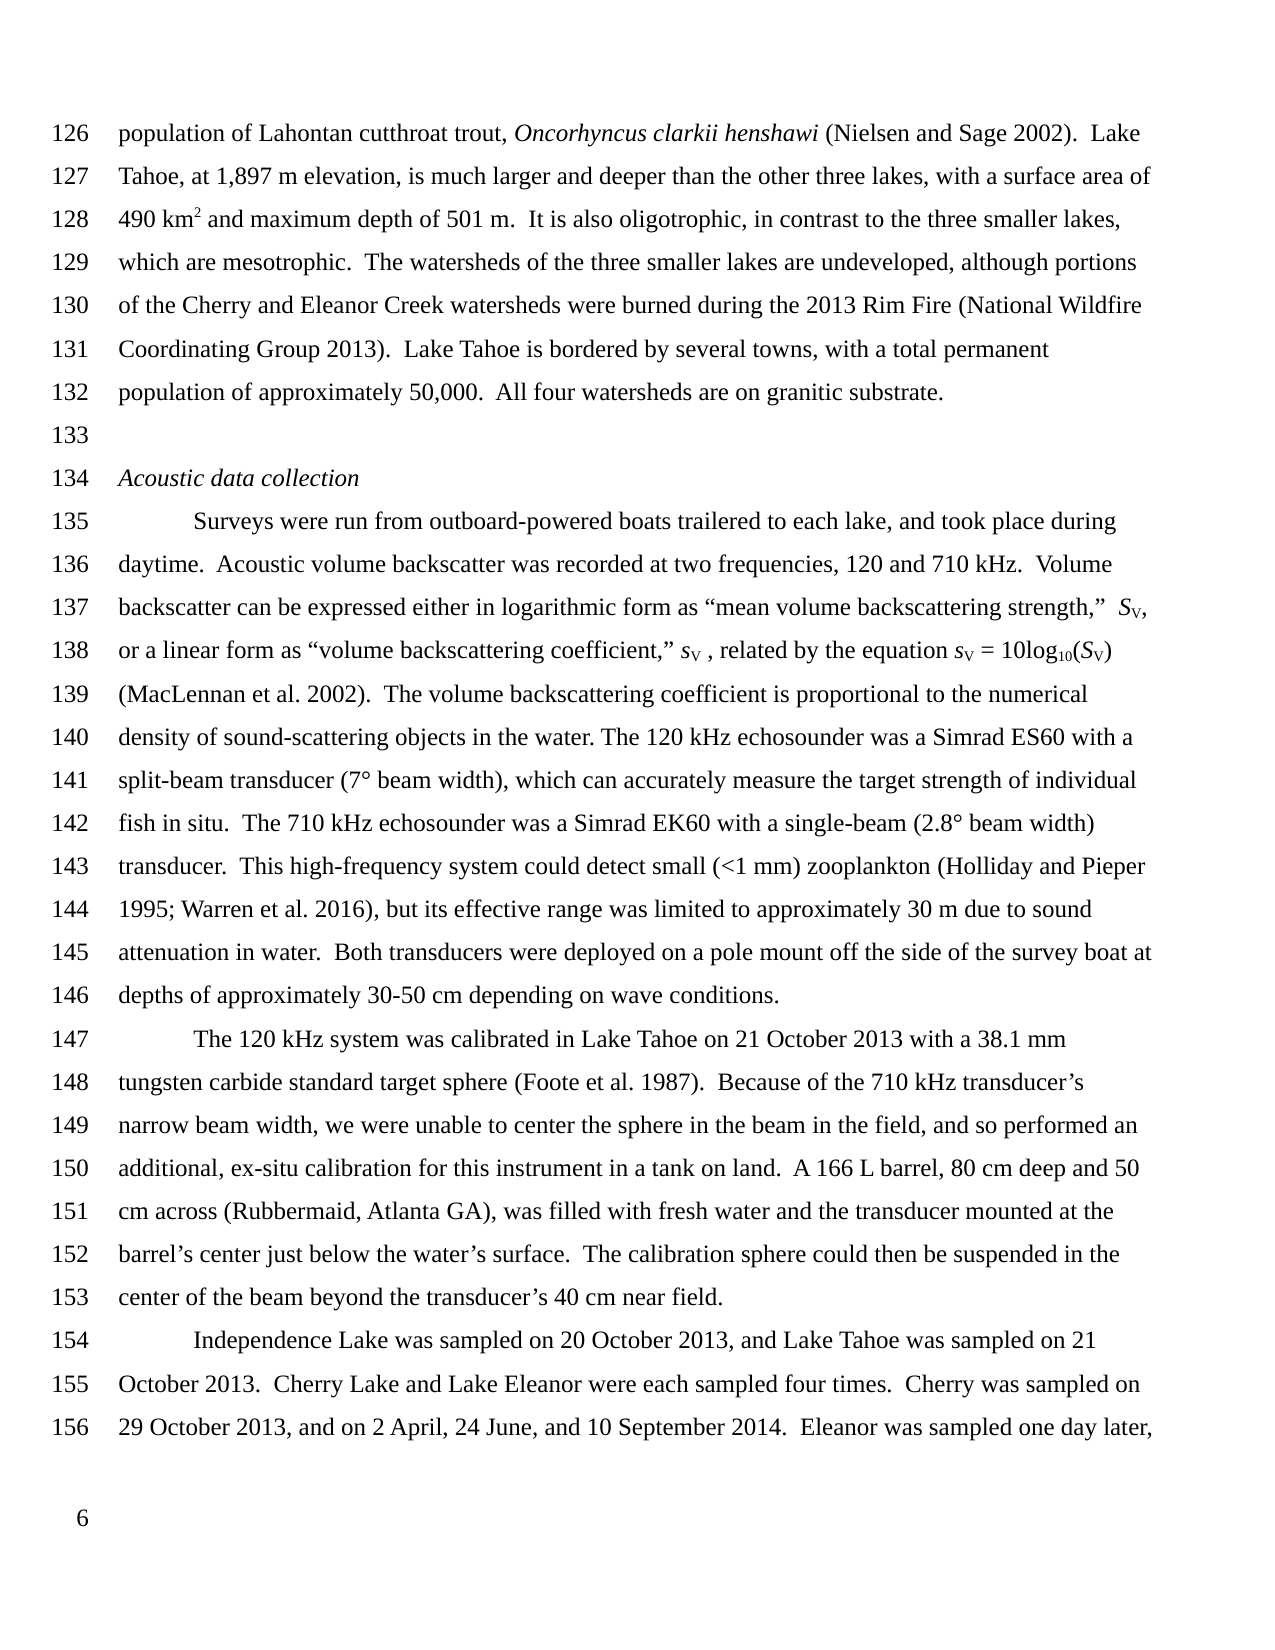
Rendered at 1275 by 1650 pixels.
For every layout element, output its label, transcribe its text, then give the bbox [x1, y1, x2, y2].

text The 120 kHz system was calibrated in Lake Tahoe on 21 October 2013 with a 38.1 mm tungsten carbide standard target sphere (Foote et al. 1987)⁠. Because of the 710 kHz transducer’s narrow beam width, we were unable to center the sphere in the beam in the field, and so performed an additional, ex-situ calibration for this instrument in a tank on land. A 166 L barrel, 80 cm deep and 50 cm across (Rubbermaid, Atlanta GA), was filled with fresh water and the transducer mounted at the barrel’s center just below the water’s surface. The calibration sphere could then be suspended in the center of the beam beyond the transducer’s 40 cm near field. [118, 1024, 1157, 1311]
text Surveys were run from outboard-powered boats trailered to each lake, and took place during daytime. Acoustic volume backscatter was recorded at two frequencies, 120 and 710 kHz. Volume backscatter can be expressed either in logarithmic form as “mean volume backscattering strength,” SV, or a linear form as “volume backscattering coefficient,” sV , related by the equation sV = 10log10(SV)(MacLennan et al. 2002)⁠. The volume backscattering coefficient is proportional to the numerical density of sound-scattering objects in the water. The 120 kHz echosounder was a Simrad ES60 with a split-beam transducer (7° beam width), which can accurately measure the target strength of individual fish in situ. The 710 kHz echosounder was a Simrad EK60 with a single-beam (2.8° beam width) transducer. This high-frequency system could detect small (<1 mm) zooplankton (Holliday and Pieper 1995; Warren et al. 2016)⁠, but its effective range was limited to approximately 30 m due to sound attenuation in water. Both transducers were deployed on a pole mount off the side of the survey boat at depths of approximately 30-50 cm depending on wave conditions. [118, 506, 1157, 1009]
text Independence Lake was sampled on 20 October 2013, and Lake Tahoe was sampled on 21 October 2013. Cherry Lake and Lake Eleanor were each sampled four times. Cherry was sampled on 29 October 2013, and on 2 April, 24 June, and 10 September 2014. Eleanor was sampled one day later, [118, 1326, 1157, 1441]
text Acoustic data collection [118, 463, 1157, 492]
text population of Lahontan cutthroat trout, Oncorhyncus clarkii henshawi (Nielsen and Sage 2002)⁠. Lake Tahoe, at 1,897 m elevation, is much larger and deeper than the other three lakes, with a surface area of 490 km2 and maximum depth of 501 m. It is also oligotrophic, in contrast to the three smaller lakes, which are mesotrophic. The watersheds of the three smaller lakes are undeveloped, although portions of the Cherry and Eleanor Creek watersheds were burned during the 2013 Rim Fire (National Wildfire Coordinating Group 2013)⁠. Lake Tahoe is bordered by several towns, with a total permanent population of approximately 50,000. All four watersheds are on granitic substrate. [118, 118, 1157, 406]
